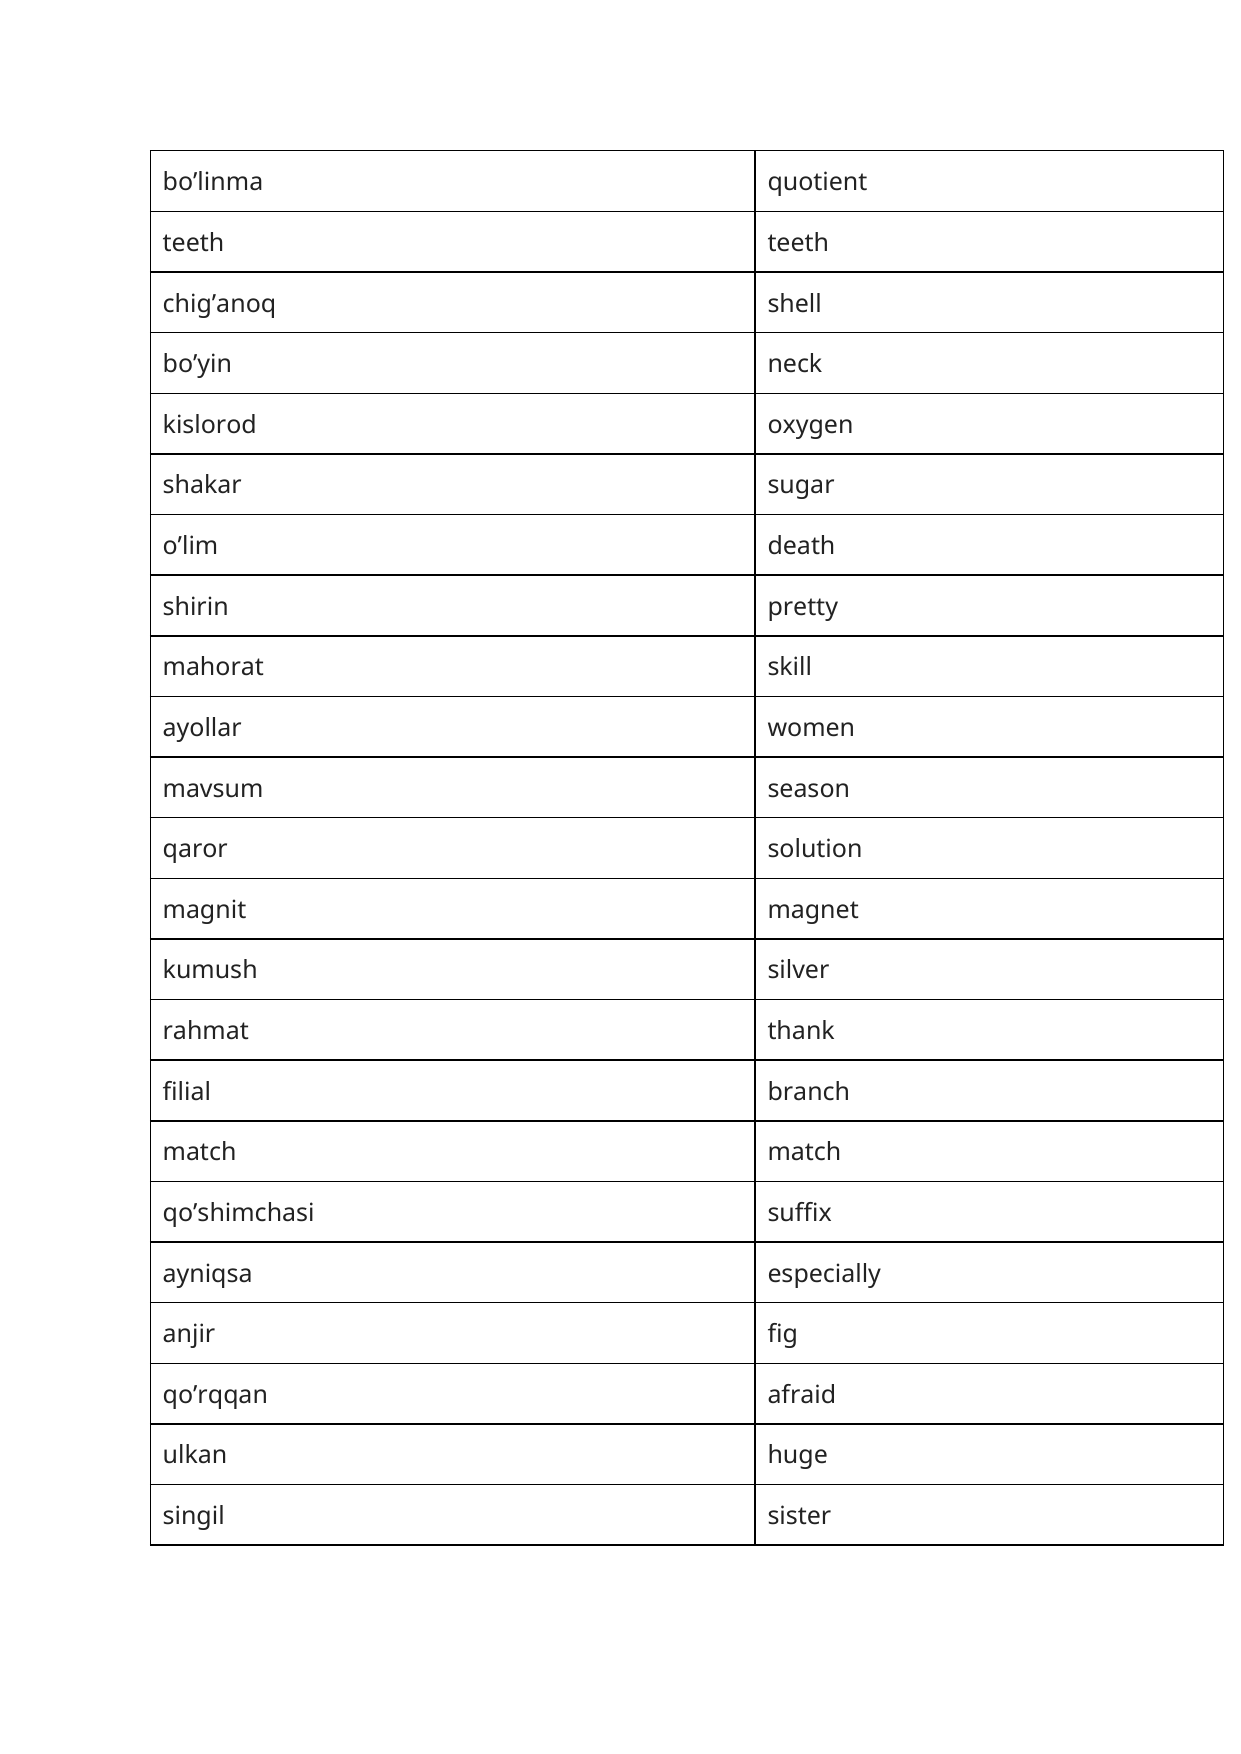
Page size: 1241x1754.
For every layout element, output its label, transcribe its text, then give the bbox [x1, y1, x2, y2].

table_cell oxygen [756, 394, 1223, 453]
table_cell especially [756, 1243, 1223, 1302]
table_cell women [756, 697, 1223, 756]
table_cell magnet [756, 879, 1223, 938]
table_cell huge [756, 1425, 1223, 1484]
table_cell neck [756, 333, 1223, 392]
table_cell sugar [756, 455, 1223, 514]
table_cell silver [756, 940, 1223, 999]
table_cell qo’rqqan [151, 1364, 754, 1423]
table_cell ayollar [151, 697, 754, 756]
table_cell match [756, 1122, 1223, 1181]
table_cell chig’anoq [151, 273, 754, 332]
table_cell qo’shimchasi [151, 1182, 754, 1241]
table_cell pretty [756, 576, 1223, 635]
table_cell ayniqsa [151, 1243, 754, 1302]
table_cell thank [756, 1000, 1223, 1059]
table_cell teeth [151, 212, 754, 271]
table_cell magnit [151, 879, 754, 938]
table_cell rahmat [151, 1000, 754, 1059]
table_cell bo’yin [151, 333, 754, 392]
table_cell o’lim [151, 515, 754, 574]
table_cell match [151, 1122, 754, 1181]
table_cell ulkan [151, 1425, 754, 1484]
table_cell singil [151, 1485, 754, 1544]
table_cell sister [756, 1485, 1223, 1544]
table_cell filial [151, 1061, 754, 1120]
table_cell death [756, 515, 1223, 574]
table_cell solution [756, 818, 1223, 877]
table_cell anjir [151, 1303, 754, 1362]
table_cell shirin [151, 576, 754, 635]
table_cell teeth [756, 212, 1223, 271]
table_cell branch [756, 1061, 1223, 1120]
table_cell season [756, 758, 1223, 817]
table_cell kislorod [151, 394, 754, 453]
table_cell kumush [151, 940, 754, 999]
table_cell suffix [756, 1182, 1223, 1241]
table_cell mahorat [151, 637, 754, 696]
table_cell afraid [756, 1364, 1223, 1423]
table_cell quotient [756, 151, 1223, 211]
table_cell qaror [151, 818, 754, 877]
table_cell fig [756, 1303, 1223, 1362]
table_cell mavsum [151, 758, 754, 817]
table_cell bo’linma [151, 151, 754, 211]
table_cell shell [756, 273, 1223, 332]
table_cell shakar [151, 455, 754, 514]
table_cell skill [756, 637, 1223, 696]
